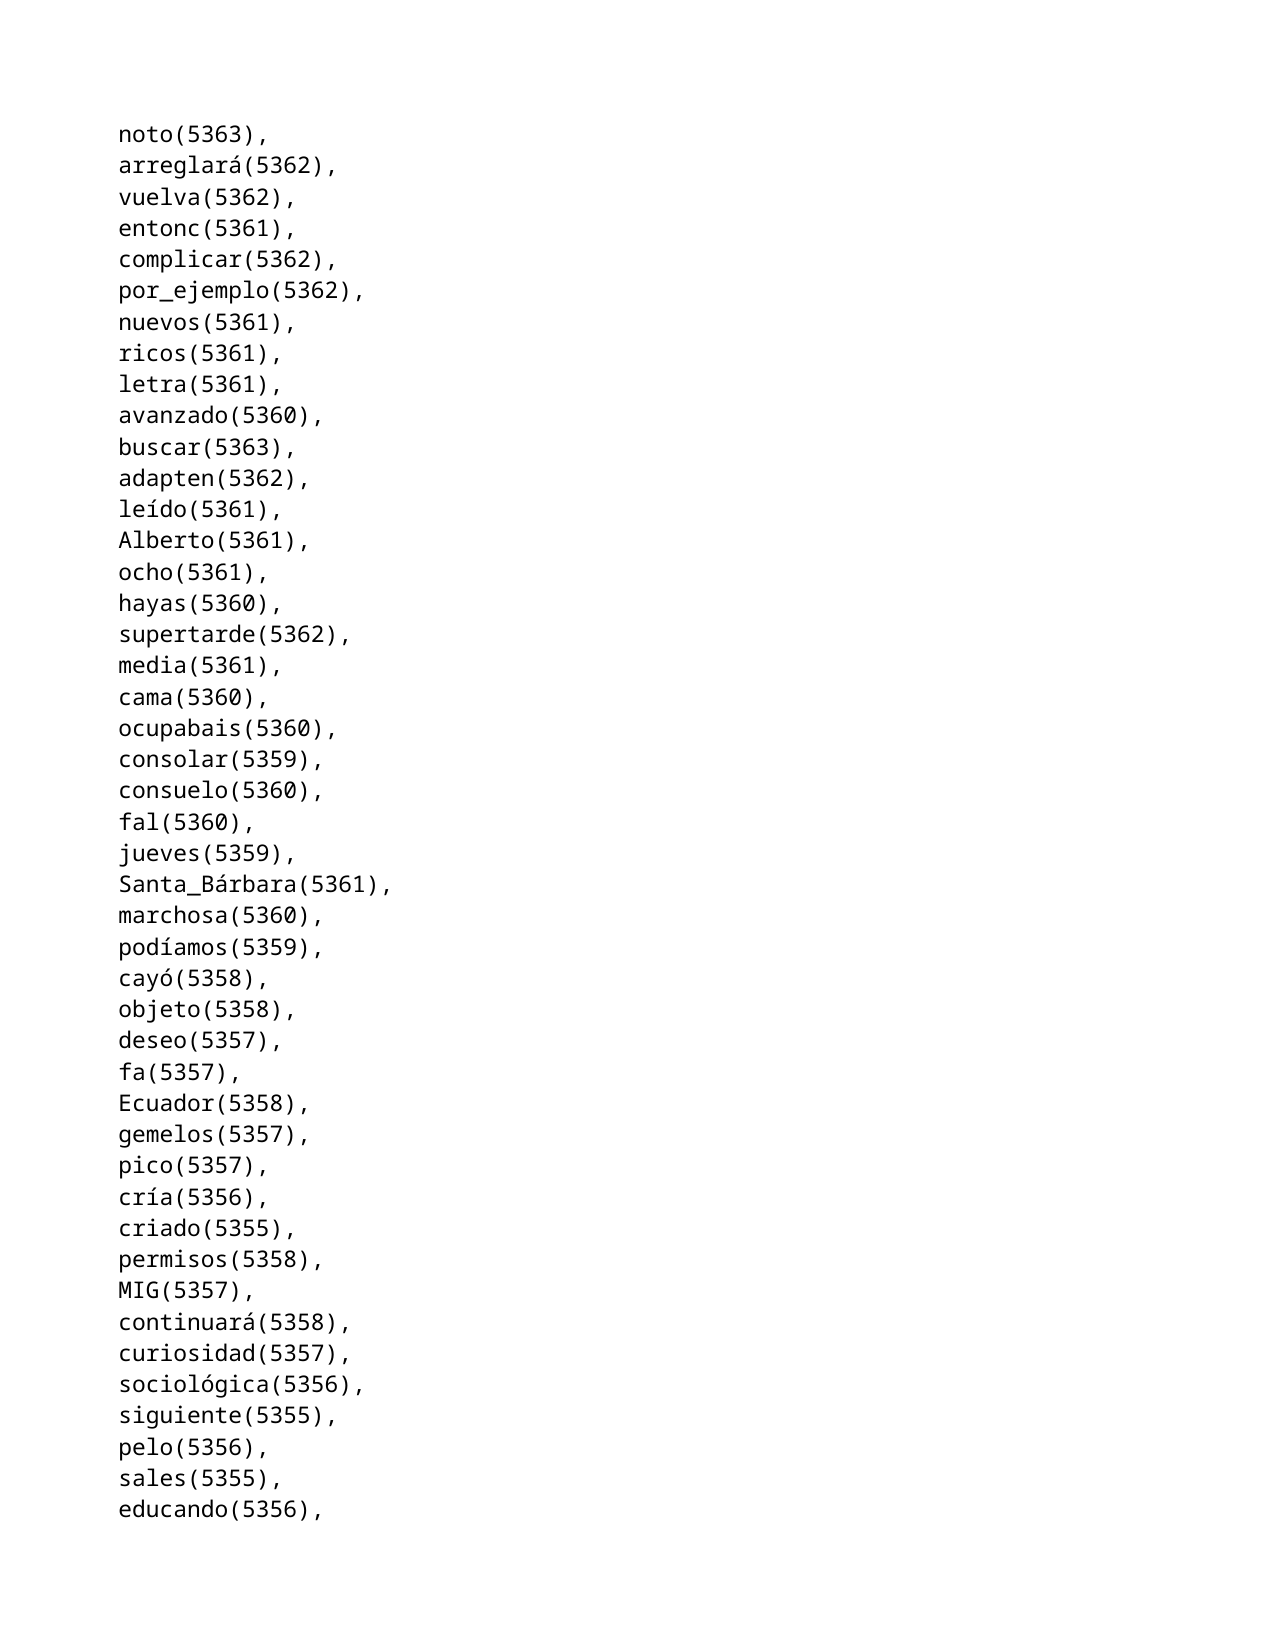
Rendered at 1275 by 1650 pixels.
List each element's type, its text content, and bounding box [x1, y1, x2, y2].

text noto(5363), [118, 118, 1157, 149]
text hayas(5360), [118, 587, 1157, 618]
text educando(5356), [118, 1493, 1157, 1524]
text deseo(5357), [118, 1024, 1157, 1056]
text curiosidad(5357), [118, 1337, 1157, 1368]
text sociológica(5356), [118, 1368, 1157, 1399]
text sales(5355), [118, 1462, 1157, 1493]
text pico(5357), [118, 1149, 1157, 1181]
text gemelos(5357), [118, 1118, 1157, 1149]
text avanzado(5360), [118, 399, 1157, 431]
text cama(5360), [118, 681, 1157, 712]
text podíamos(5359), [118, 931, 1157, 962]
text permisos(5358), [118, 1243, 1157, 1274]
text consolar(5359), [118, 743, 1157, 774]
text fal(5360), [118, 806, 1157, 837]
text consuelo(5360), [118, 774, 1157, 806]
text criado(5355), [118, 1212, 1157, 1243]
text adapten(5362), [118, 462, 1157, 493]
text cayó(5358), [118, 962, 1157, 993]
text nuevos(5361), [118, 306, 1157, 337]
text MIG(5357), [118, 1274, 1157, 1306]
text leído(5361), [118, 493, 1157, 524]
text complicar(5362), [118, 243, 1157, 274]
text entonc(5361), [118, 212, 1157, 243]
text siguiente(5355), [118, 1399, 1157, 1431]
text letra(5361), [118, 368, 1157, 399]
text cría(5356), [118, 1181, 1157, 1212]
text fa(5357), [118, 1056, 1157, 1087]
text continuará(5358), [118, 1306, 1157, 1337]
text ocupabais(5360), [118, 712, 1157, 743]
text Alberto(5361), [118, 524, 1157, 556]
text marchosa(5360), [118, 899, 1157, 931]
text buscar(5363), [118, 431, 1157, 462]
text ocho(5361), [118, 556, 1157, 587]
text arreglará(5362), [118, 149, 1157, 181]
text vuelva(5362), [118, 181, 1157, 212]
text Ecuador(5358), [118, 1087, 1157, 1118]
text objeto(5358), [118, 993, 1157, 1024]
text Santa_Bárbara(5361), [118, 868, 1157, 899]
text pelo(5356), [118, 1431, 1157, 1462]
text supertarde(5362), [118, 618, 1157, 649]
text media(5361), [118, 649, 1157, 681]
text por_ejemplo(5362), [118, 274, 1157, 306]
text ricos(5361), [118, 337, 1157, 368]
text jueves(5359), [118, 837, 1157, 868]
